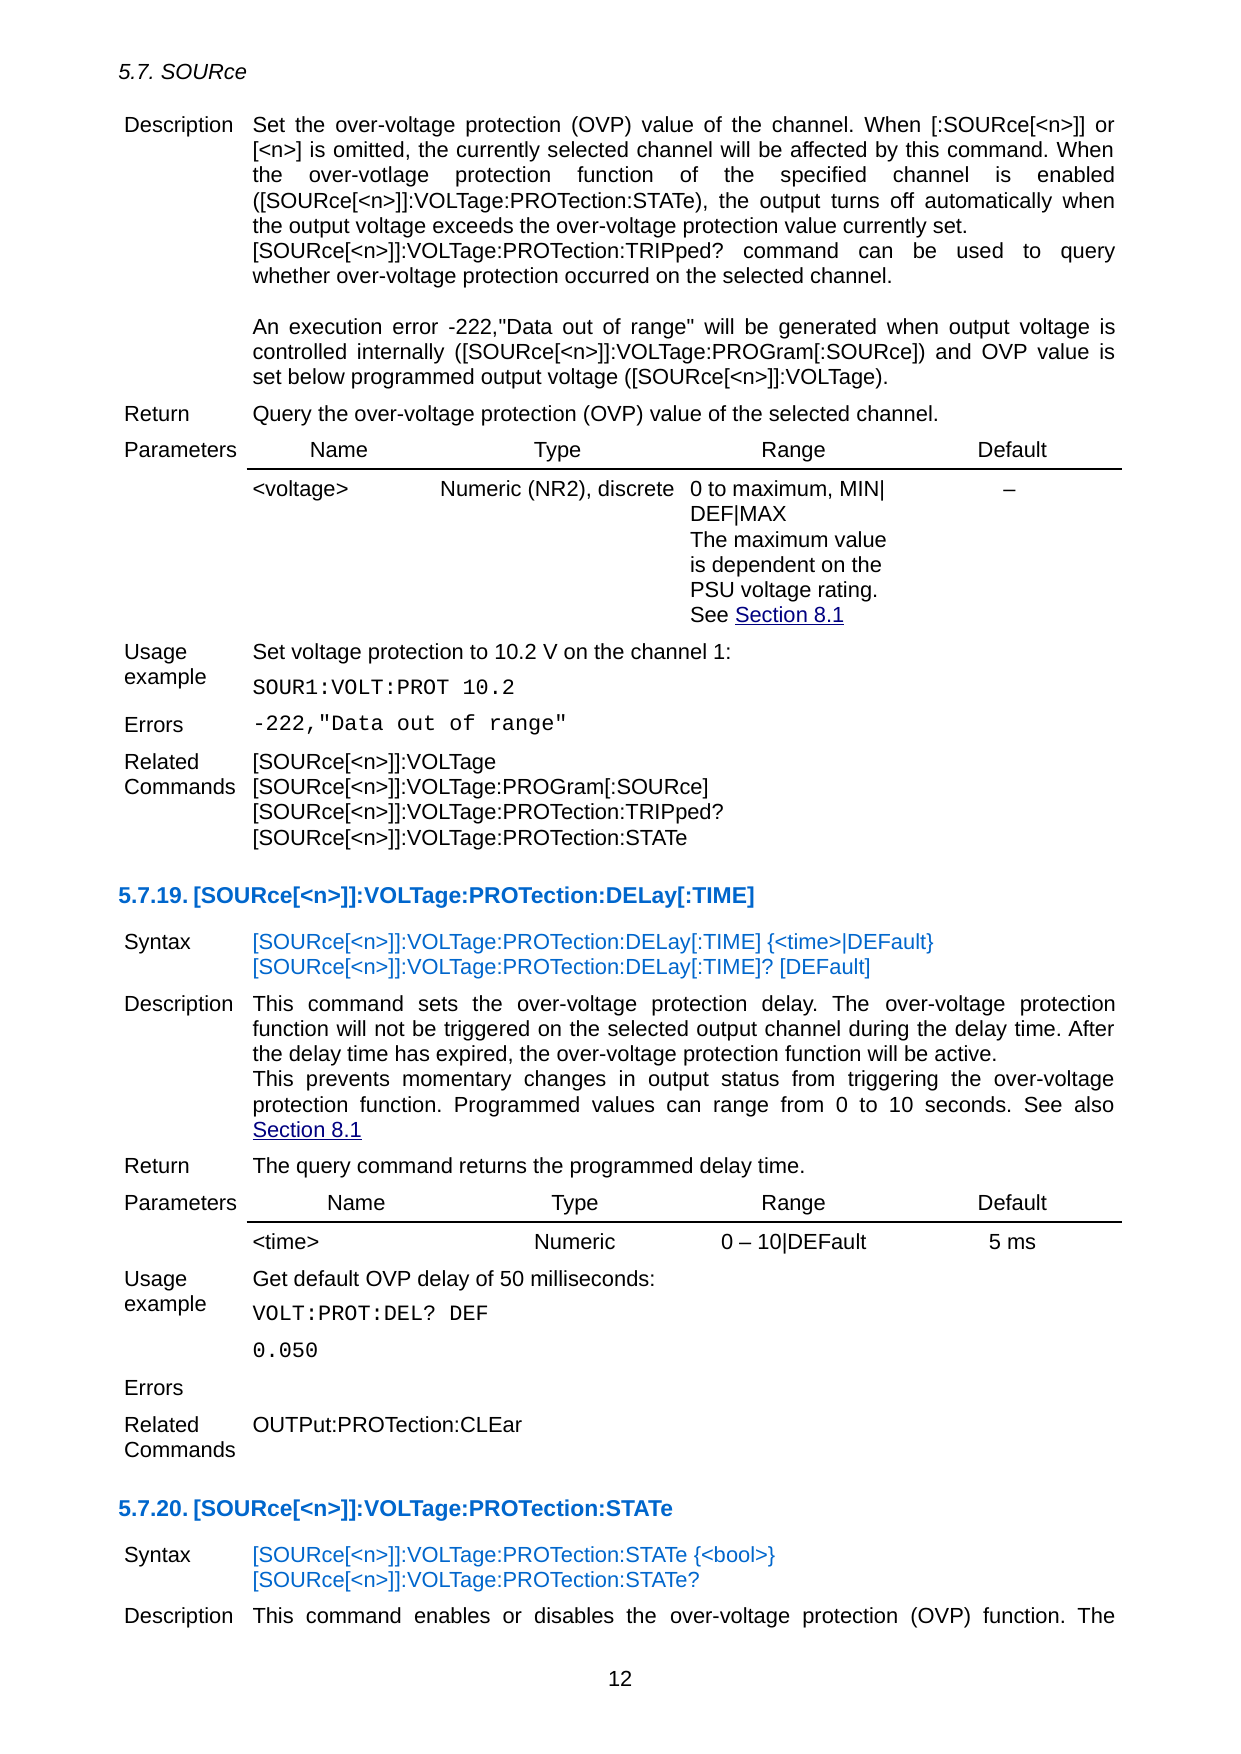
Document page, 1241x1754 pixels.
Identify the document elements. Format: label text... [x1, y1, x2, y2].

table_cell <voltage> [247, 470, 431, 633]
table_cell Description [118, 106, 247, 395]
table_cell Numeric (NR2), discrete [431, 470, 684, 633]
table_cell This command enables or disables the over-voltage protection (OVP) function. The [247, 1598, 1122, 1634]
table_cell Set voltage protection to 10.2 V on the channel 1: SOUR1:VOLT:PROT 10.2 [247, 633, 1122, 706]
table_cell Default [903, 1184, 1122, 1221]
table_cell Errors [118, 1370, 247, 1406]
subtitle [SOURce[<n>]]:VOLTage:PROTection:DELay[:TIME] [118, 882, 1122, 908]
table_cell Type [431, 432, 684, 468]
table_cell This command sets the over-voltage protection delay. The over-voltage protection function will not be triggered on the selected output channel during the delay time. After the delay time has expired, the over-voltage protection function will be active. This prevents momentary changes in output status from triggering the over-voltage protection function. Programmed values can range from 0 to 10 seconds. See also Section 8.1 [247, 985, 1122, 1148]
table_cell OUTPut:PROTection:CLEar [247, 1406, 1122, 1468]
table_cell -222,"Data out of range" [247, 706, 1122, 743]
table_cell Return [118, 395, 247, 432]
table_cell Parameters [118, 1184, 247, 1260]
table_cell Query the over-voltage protection (OVP) value of the selected channel. [247, 395, 1122, 432]
table_cell 5 ms [903, 1223, 1122, 1260]
table_cell Type [465, 1184, 684, 1221]
table_header [SOURce[<n>]]:VOLTage:PROTection:DELay[:TIME] {<time>|DEFault} [SOURce[<n>]]:VOLTage:PROTection:DELay[:TIME]? [DEFault] [247, 923, 1122, 985]
table_header Syntax [118, 1536, 247, 1598]
table_cell The query command returns the programmed delay time. [247, 1148, 1122, 1184]
table_cell Get default OVP delay of 50 milliseconds: VOLT:PROT:DEL? DEF 0.050 [247, 1260, 1122, 1369]
table_cell [SOURce[<n>]]:VOLTage [SOURce[<n>]]:VOLTage:PROGram[:SOURce] [SOURce[<n>]]:VOLTage:PROTection:TRIPped? [SOURce[<n>]]:VOLTage:PROTection:STATe [247, 743, 1122, 855]
table_cell Name [247, 432, 431, 468]
table_cell Numeric [465, 1223, 684, 1260]
table_cell Related Commands [118, 1406, 247, 1468]
table_cell Range [684, 432, 903, 468]
table_header Syntax [118, 923, 247, 985]
table_cell – [903, 470, 1122, 633]
table_header [SOURce[<n>]]:VOLTage:PROTection:STATe {<bool>} [SOURce[<n>]]:VOLTage:PROTection:STATe? [247, 1536, 1122, 1598]
table_cell [247, 1370, 1122, 1406]
subtitle [SOURce[<n>]]:VOLTage:PROTection:STATe [118, 1494, 1122, 1521]
table_cell Range [684, 1184, 903, 1221]
table_cell <time> [247, 1223, 465, 1260]
table_cell 0 – 10|DEFault [684, 1223, 903, 1260]
table_cell Related Commands [118, 743, 247, 855]
table_cell Usage example [118, 633, 247, 706]
table_cell Description [118, 1598, 247, 1634]
table_cell 0 to maximum, MIN|DEF|MAX The maximum value is dependent on the PSU voltage rating. See Section 8.1 [684, 470, 903, 633]
table_cell Usage example [118, 1260, 247, 1369]
table_cell Parameters [118, 432, 247, 633]
table_cell Return [118, 1148, 247, 1184]
table_cell Errors [118, 706, 247, 743]
table_cell Default [903, 432, 1122, 468]
table_cell Description [118, 985, 247, 1148]
table_cell Set the over-voltage protection (OVP) value of the channel. When [:SOURce[<n>]] or [<n>] is omitted, the currently selected channel will be affected by this command. When the over-votlage protection function of the specified channel is enabled ([SOURce[<n>]]:VOLTage:PROTection:STATe), the output turns off automatically when the output voltage exceeds the over-voltage protection value currently set. [SOURce[<n>]]:VOLTage:PROTection:TRIPped? command can be used to query whether over-voltage protection occurred on the selected channel. An execution error -222,"Data out of range" will be generated when output voltage is controlled internally ([SOURce[<n>]]:VOLTage:PROGram[:SOURce]) and OVP value is set below programmed output voltage ([SOURce[<n>]]:VOLTage). [247, 106, 1122, 395]
table_cell Name [247, 1184, 465, 1221]
